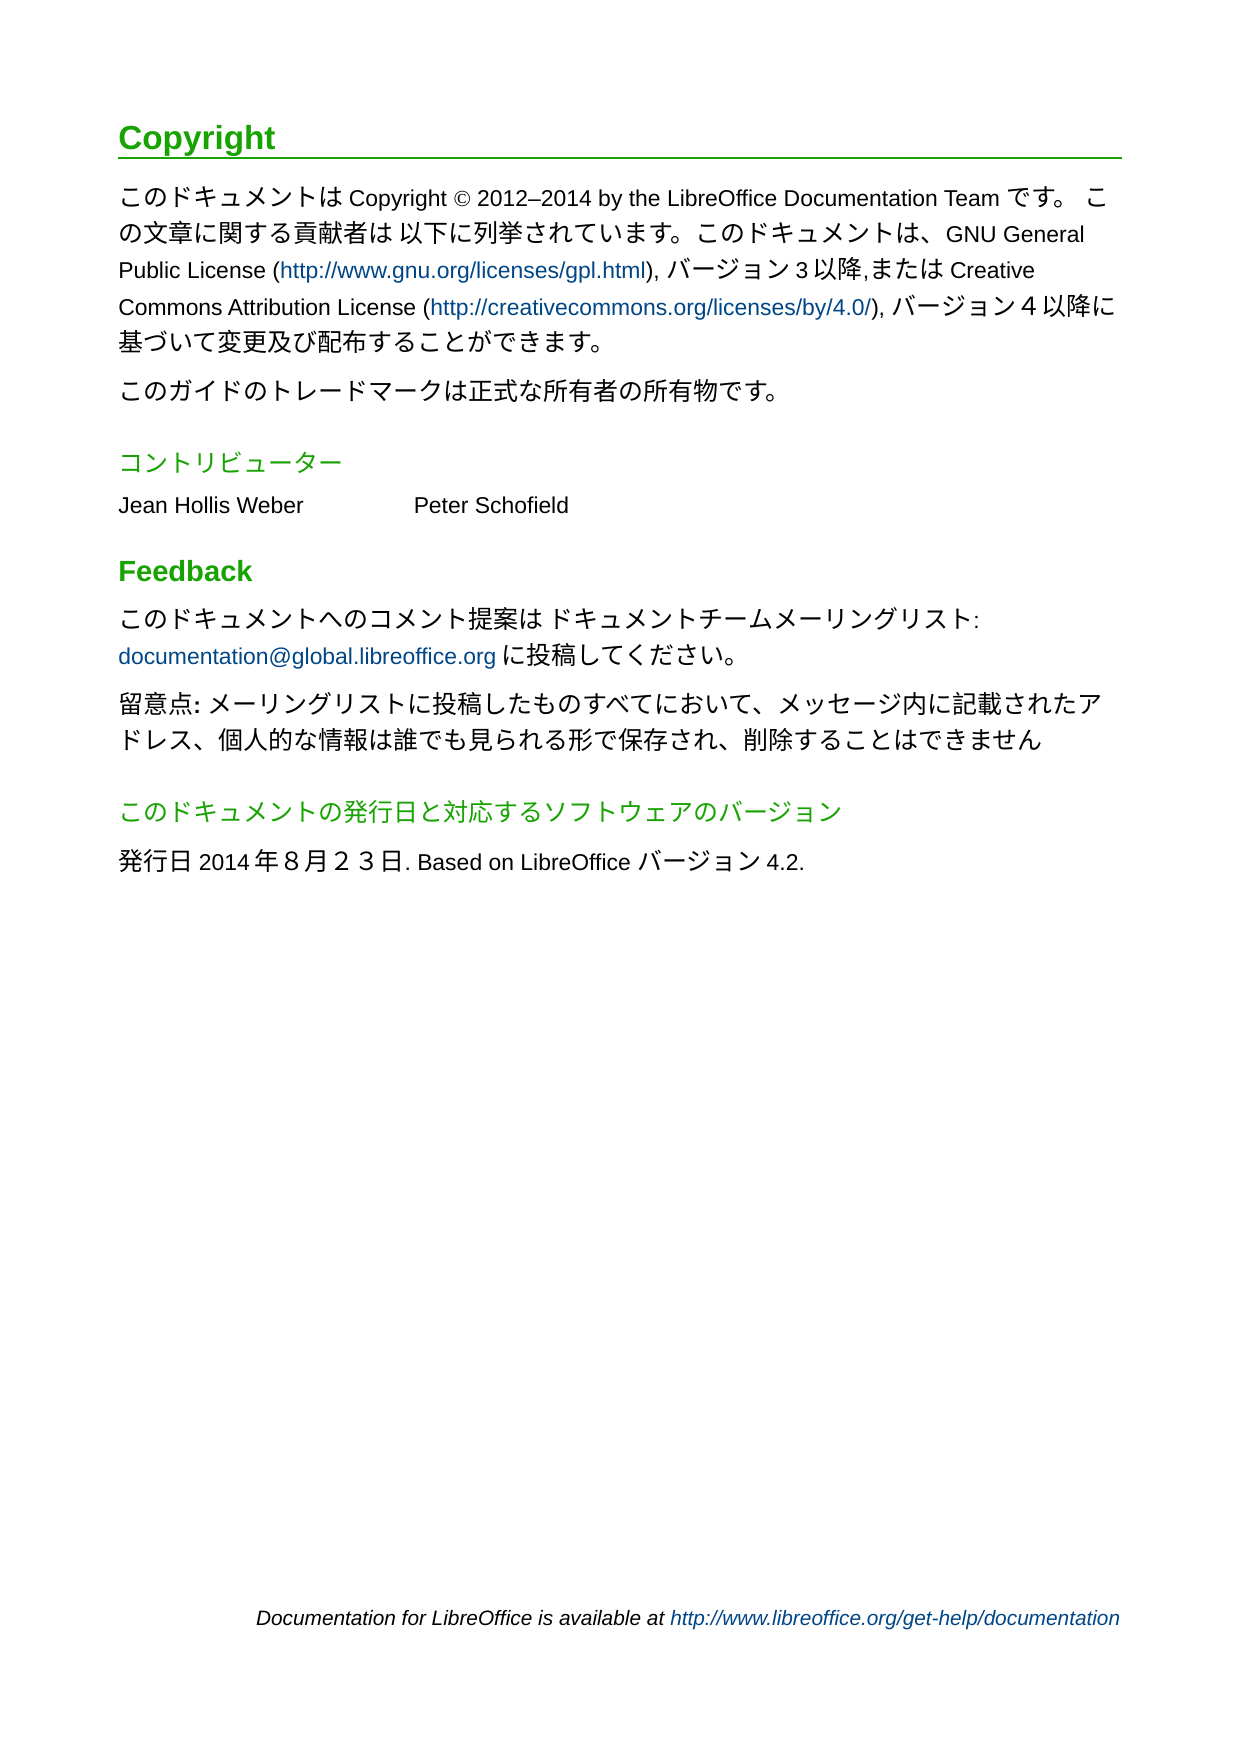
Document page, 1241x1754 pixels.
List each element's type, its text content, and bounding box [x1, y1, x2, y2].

text このドキュメントへのコメント提案は ドキュメントチームメーリングリスト: documentation@global.libreoffice.orgに投稿してください。 [118, 599, 1122, 672]
text 留意点: メーリングリストに投稿したものすべてにおいて、メッセージ内に記載されたアドレス、個人的な情報は誰でも見られる形で保存され、削除することはできません [118, 684, 1122, 757]
subtitle Copyright [118, 118, 1122, 157]
text このガイドのトレードマークは正式な所有者の所有物です。 [118, 371, 1122, 407]
subtitle Feedback [118, 553, 1122, 587]
subtitle このドキュメントの発行日と対応するソフトウェアのバージョン [118, 792, 1122, 829]
subtitle コントリビューター [118, 443, 1122, 479]
text Jean Hollis Weber Peter Schofield [118, 492, 1122, 518]
text 発行日 2014年８月２３日. Based on LibreOffice バージョン4.2. [118, 841, 1122, 877]
text このドキュメントは Copyright © 2012–2014 by the LibreOffice Documentation Team です。 この文章に関する貢献者は 以下に列挙されています。このドキュメントは、GNU General Public License (http://www.gnu.org/licenses/gpl.html), バージョン3以降,または Creative Commons Attribution License (http://creativecommons.org/licenses/by/4.0/), バージョン４以降に基づいて変更及び配布することができます。 [118, 177, 1122, 359]
